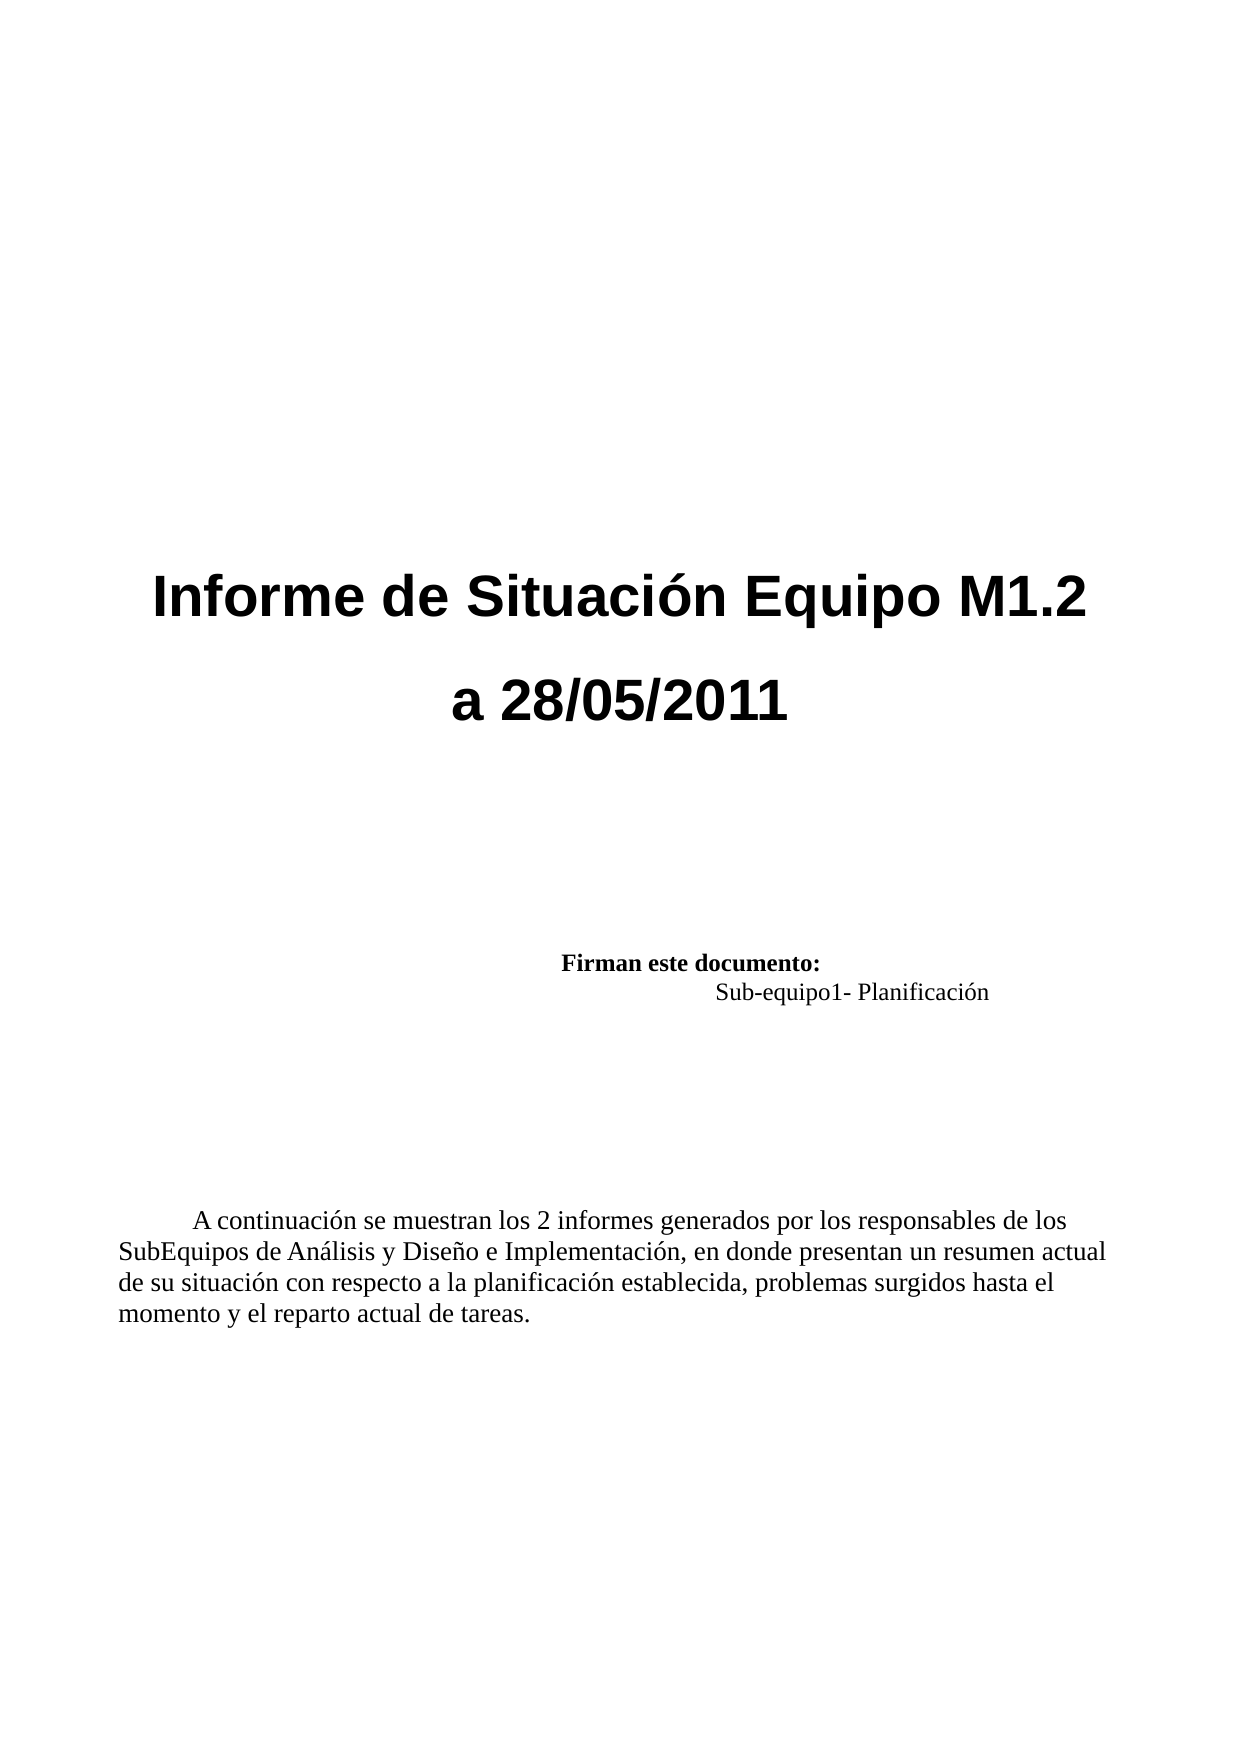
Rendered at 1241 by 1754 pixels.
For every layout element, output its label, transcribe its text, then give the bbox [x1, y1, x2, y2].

text A continuación se muestran los 2 informes generados por los responsables de los SubEquipos de Análisis y Diseño e Implementación, en donde presentan un resumen actual de su situación con respecto a la planificación establecida, problemas surgidos hasta el momento y el reparto actual de tareas. [118, 1204, 1122, 1328]
title a 28/05/2011 [118, 666, 1122, 733]
title Informe de Situación Equipo M1.2 [118, 561, 1122, 628]
text Sub-equipo1- Planificación [118, 977, 1122, 1005]
text Firman este documento: [118, 948, 1122, 977]
